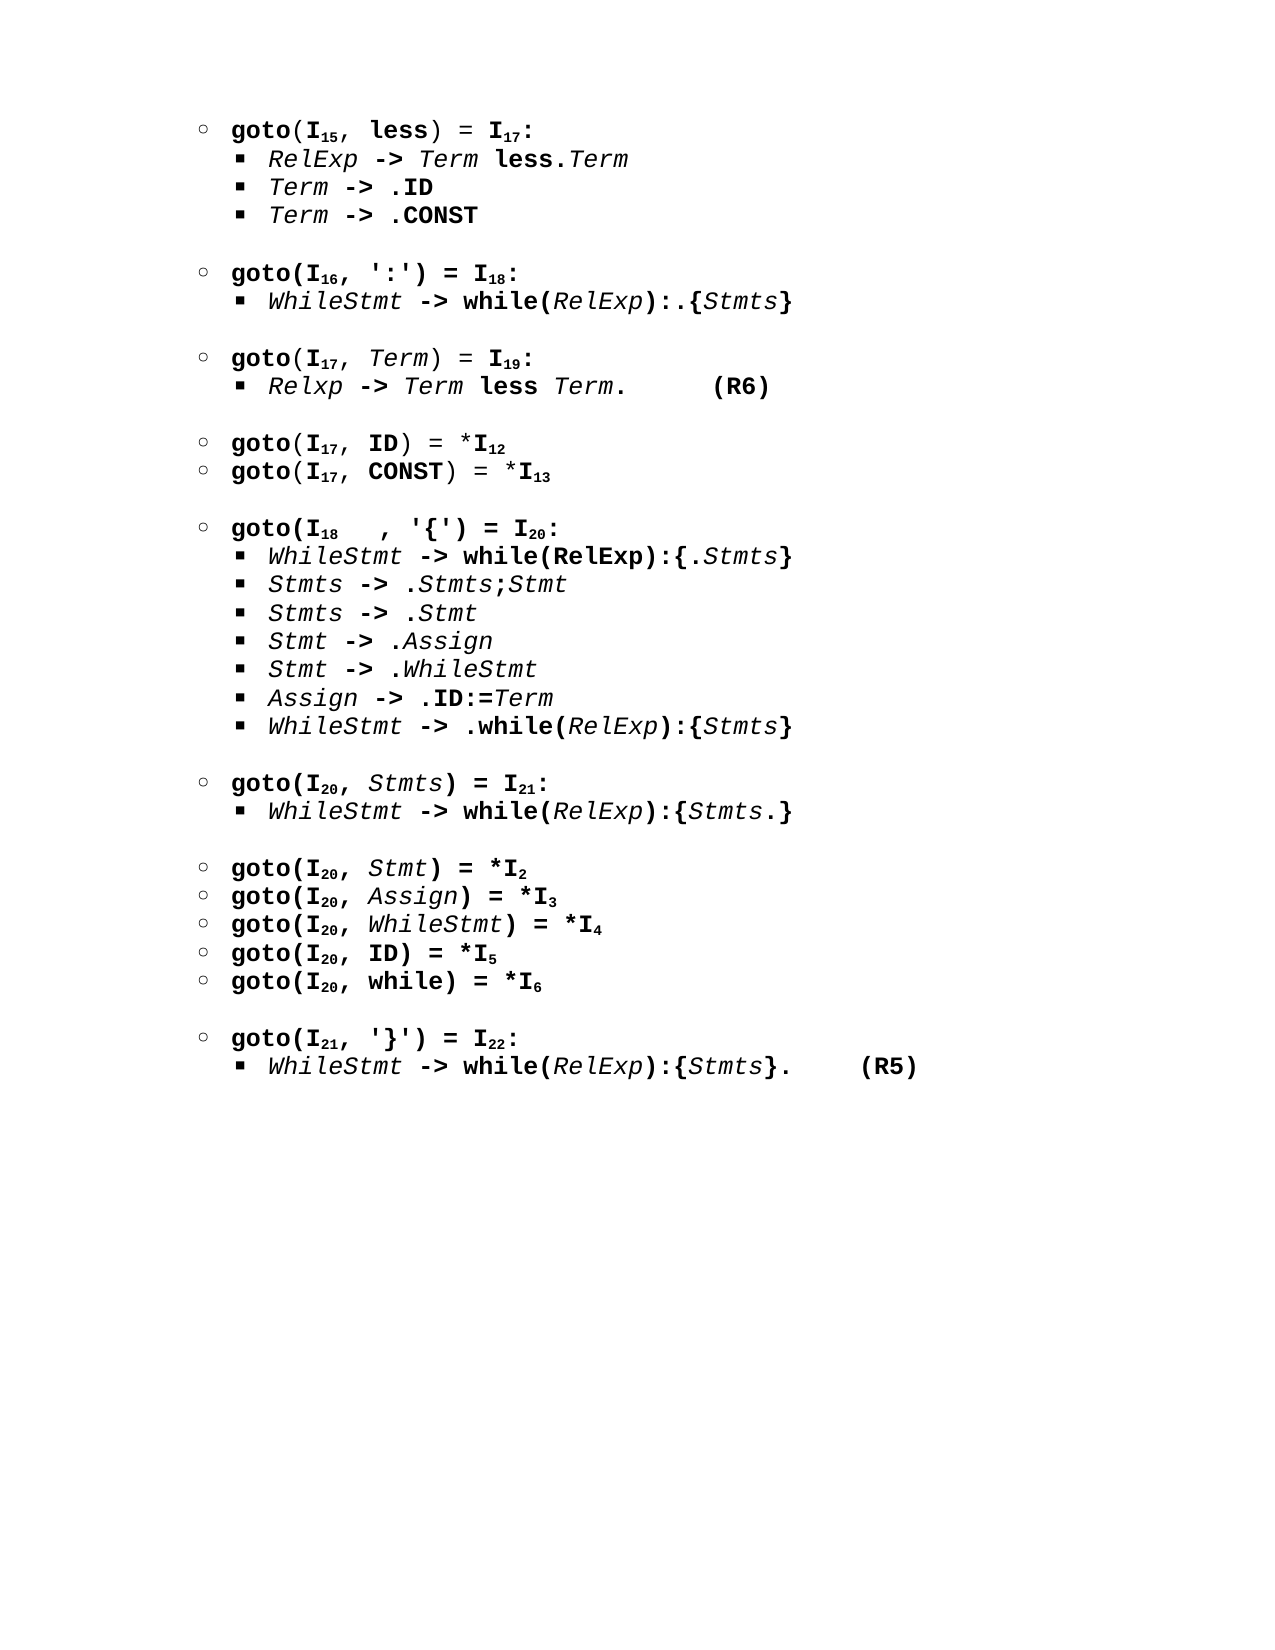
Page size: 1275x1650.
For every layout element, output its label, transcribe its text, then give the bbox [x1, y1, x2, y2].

list WhileStmt -> .while(RelExp):{Stmts} [231, 713, 1157, 770]
list goto(I20, Assign) = *I3 [193, 883, 1157, 912]
list goto(I21, '}') = I22: [193, 1025, 1157, 1053]
list WhileStmt -> while(RelExp):{Stmts}. (R5) [231, 1053, 1157, 1167]
list goto(I20, while) = *I6 [193, 968, 1157, 1025]
list Stmt -> .WhileStmt [231, 657, 1157, 685]
list Term -> .CONST [231, 203, 1157, 260]
list RelExp -> Term less.Term [231, 146, 1157, 175]
list goto(I17, CONST) = *I13 [193, 458, 1157, 515]
list goto(I20, Stmts) = I21: [193, 770, 1157, 798]
list Stmt -> .Assign [231, 628, 1157, 657]
list WhileStmt -> while(RelExp):.{Stmts} [231, 288, 1157, 345]
list goto(I18 , '{') = I20: [193, 515, 1157, 543]
list goto(I17, Term) = I19: [193, 345, 1157, 373]
list goto(I15, less) = I17: [193, 118, 1157, 146]
list Stmts -> .Stmt [231, 600, 1157, 628]
list Stmts -> .Stmts;Stmt [231, 572, 1157, 600]
list goto(I16, ':') = I18: [193, 260, 1157, 288]
list Assign -> .ID:=Term [231, 685, 1157, 713]
list goto(I20, Stmt) = *I2 [193, 855, 1157, 883]
list Term -> .ID [231, 175, 1157, 203]
list goto(I17, ID) = *I12 [193, 430, 1157, 458]
list WhileStmt -> while(RelExp):{Stmts.} [231, 798, 1157, 855]
list goto(I20, WhileStmt) = *I4 [193, 912, 1157, 940]
list WhileStmt -> while(RelExp):{.Stmts} [231, 543, 1157, 572]
list goto(I20, ID) = *I5 [193, 940, 1157, 968]
list Relxp -> Term less Term. (R6) [231, 373, 1157, 430]
